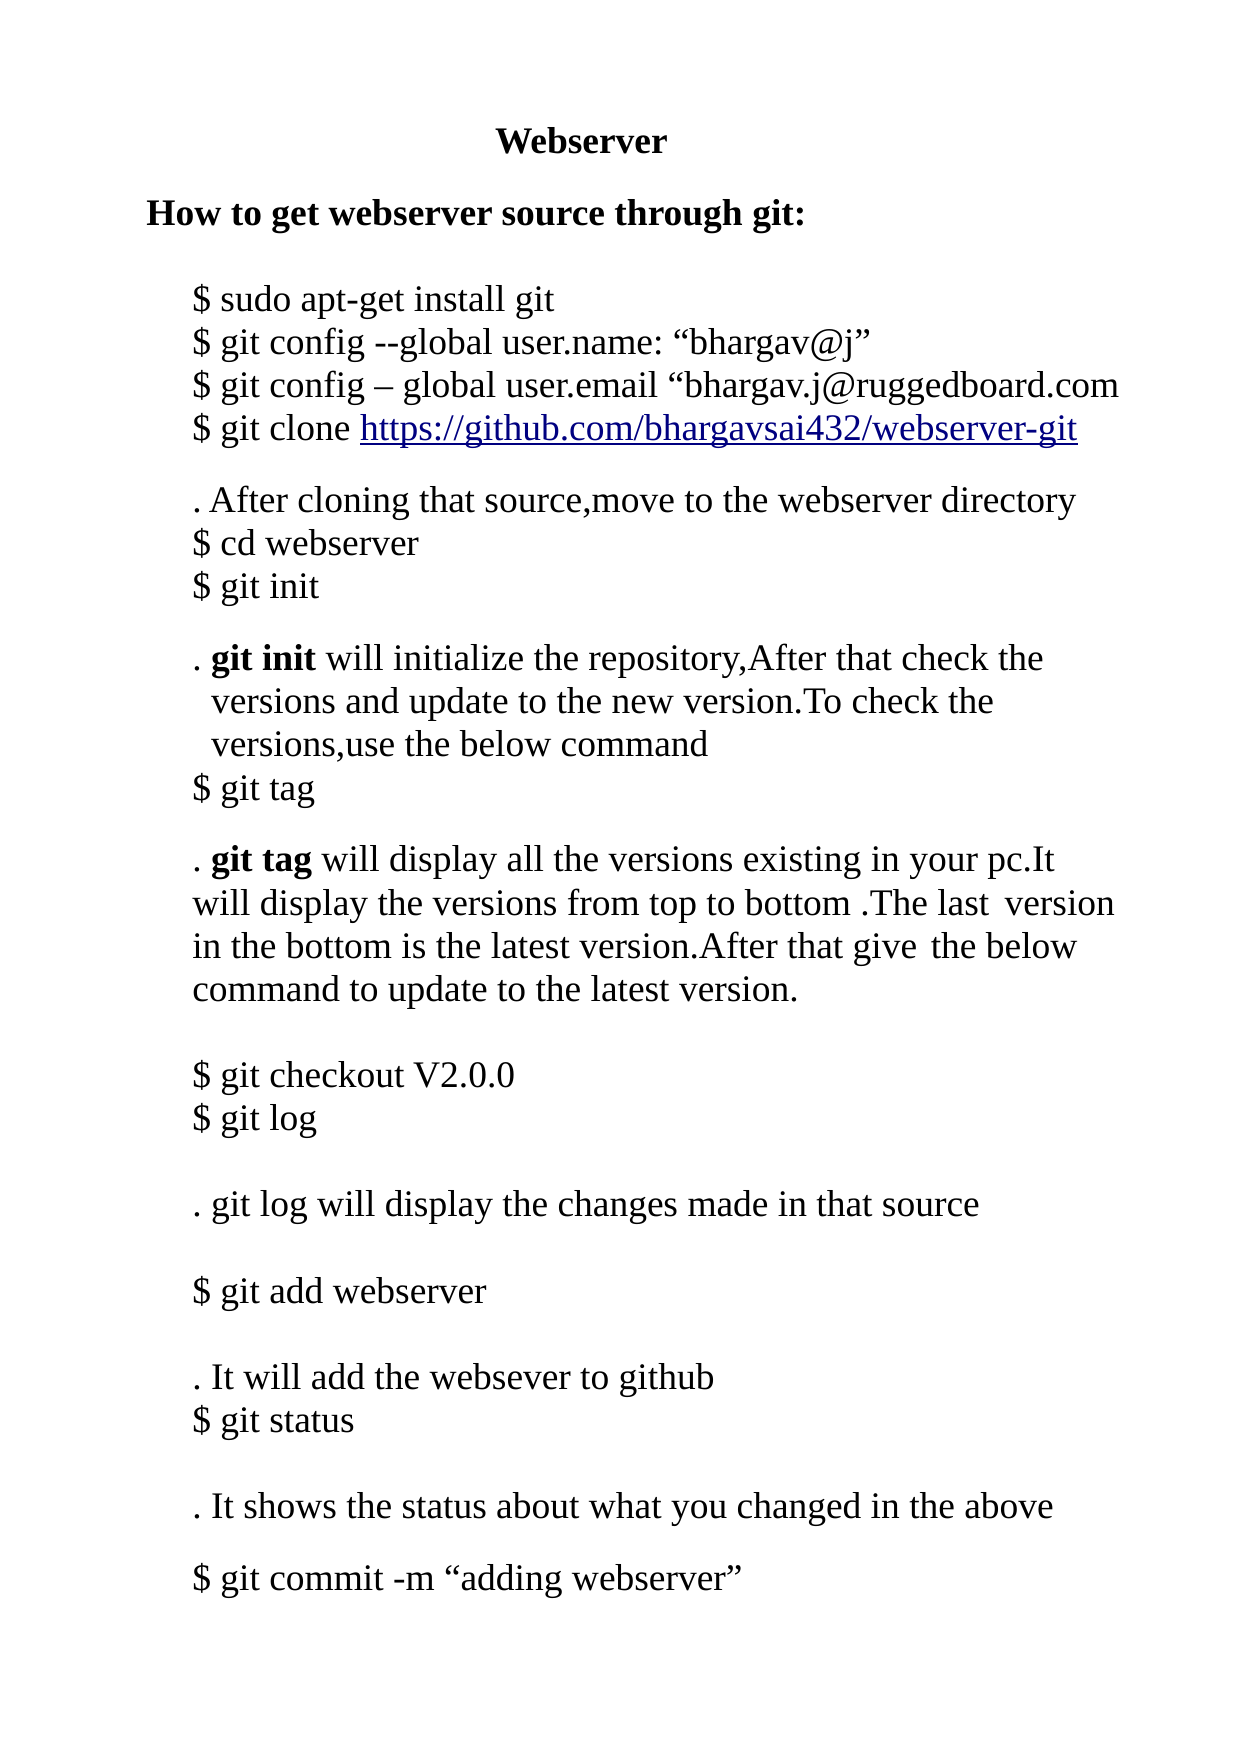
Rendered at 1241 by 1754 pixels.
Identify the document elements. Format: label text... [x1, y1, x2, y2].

text . git log will display the changes made in that source [118, 1182, 1122, 1225]
text $ git commit -m “adding webserver” [118, 1556, 1122, 1599]
text . git init will initialize the repository,After that check the [118, 636, 1122, 679]
text $ git log [118, 1096, 1122, 1139]
text $ git init [118, 564, 1122, 607]
text $ git add webserver [118, 1268, 1122, 1311]
text $ sudo apt-get install git [118, 276, 1122, 319]
text versions and update to the new version.To check the [118, 679, 1122, 722]
text . It will add the websever to github [118, 1354, 1122, 1397]
text . git tag will display all the versions existing in your pc.It will display the versions from top to bottom .The last version in the bottom is the latest version.After that give the below command to update to the latest version. [118, 837, 1122, 1009]
text . It shows the status about what you changed in the above [118, 1484, 1122, 1527]
text $ git status [118, 1397, 1122, 1441]
text $ git checkout V2.0.0 [118, 1052, 1122, 1096]
text $ git config --global user.name: “bhargav@j” [118, 319, 1122, 362]
text $ cd webserver [118, 521, 1122, 564]
text How to get webserver source through git: [118, 190, 1122, 233]
text $ git tag [118, 765, 1122, 808]
text versions,use the below command [118, 722, 1122, 765]
text Webserver [118, 118, 1122, 161]
text . After cloning that source,move to the webserver directory [118, 477, 1122, 521]
text $ git config – global user.email “bhargav.j@ruggedboard.com $ git clone https://github.com/bhargavsai432/webserver-git [118, 362, 1122, 449]
